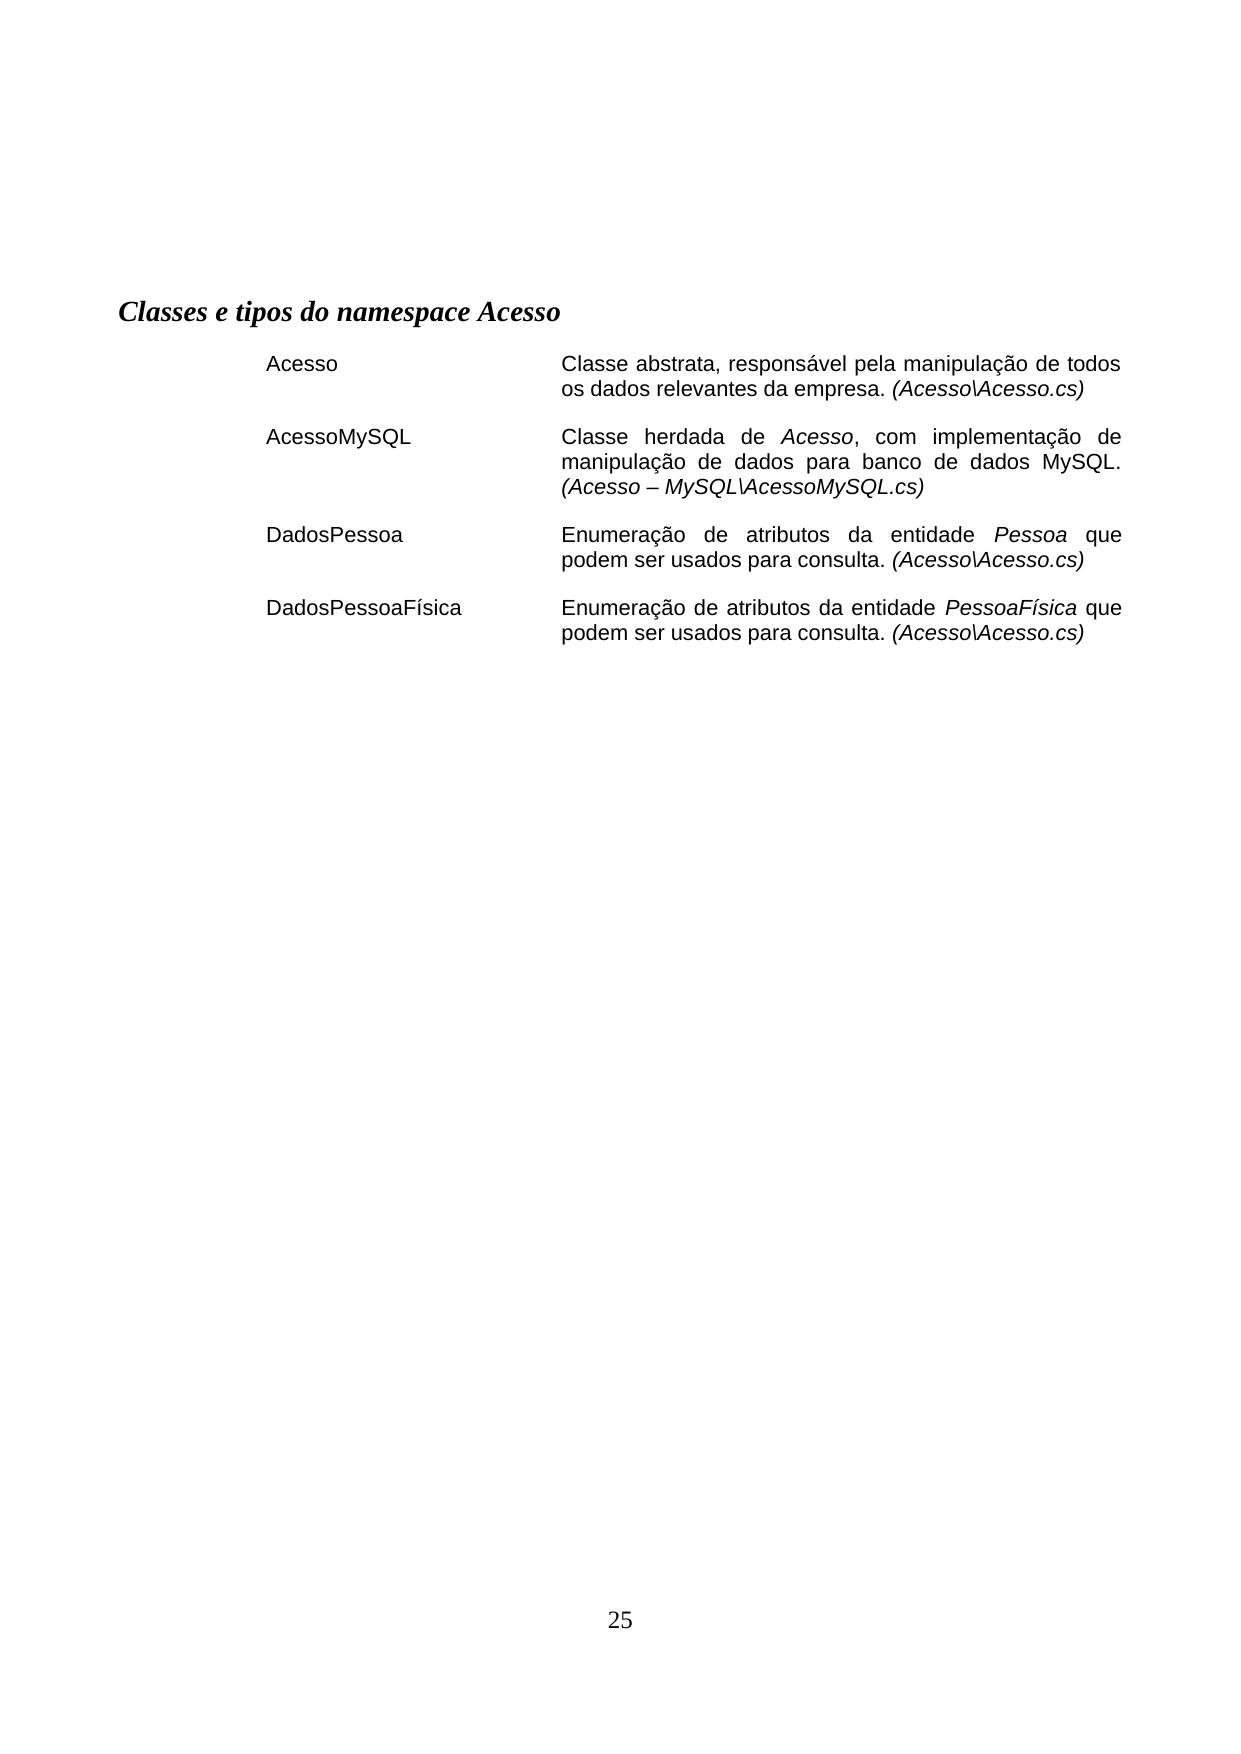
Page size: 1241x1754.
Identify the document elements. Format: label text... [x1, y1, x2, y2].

list AcessoMySQL Classe herdada de Acesso, com implementação de manipulação de dados para banco de dados MySQL. (Acesso – MySQL\AcessoMySQL.cs) [266, 424, 1122, 499]
list Acesso Classe abstrata, responsável pela manipulação de todos os dados relevantes da empresa. (Acesso\Acesso.cs) [266, 351, 1122, 401]
list DadosPessoaFísica Enumeração de atributos da entidade PessoaFísica que podem ser usados para consulta. (Acesso\Acesso.cs) [266, 596, 1122, 645]
subtitle Classes e tipos do namespace Acesso [118, 295, 1122, 328]
list DadosPessoa Enumeração de atributos da entidade Pessoa que podem ser usados para consulta. (Acesso\Acesso.cs) [266, 522, 1122, 572]
